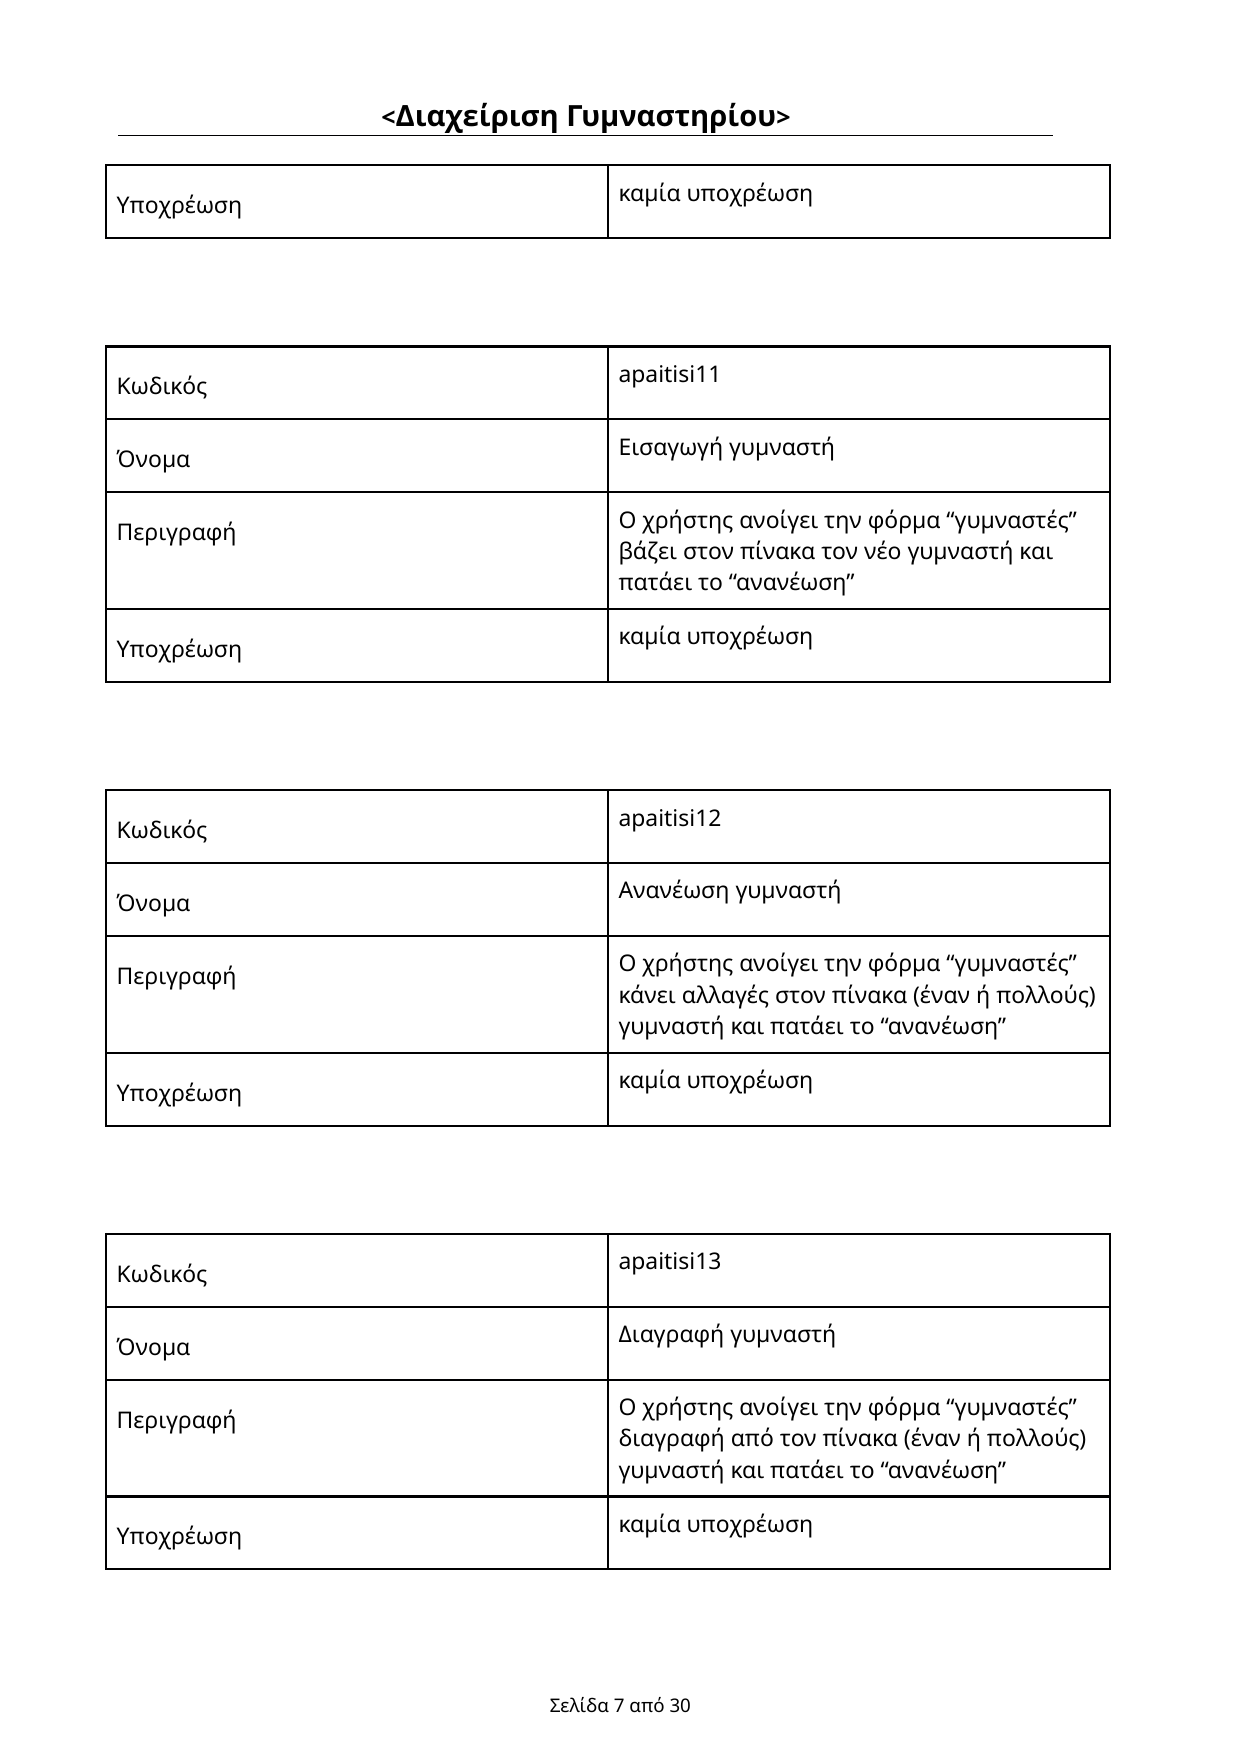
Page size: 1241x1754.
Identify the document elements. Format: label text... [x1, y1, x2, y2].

table_cell Εισαγωγή γυμναστή [609, 420, 1109, 491]
table_header Κωδικός [107, 791, 607, 862]
table_cell Υποχρέωση [107, 610, 607, 681]
table_cell καμία υποχρέωση [609, 1054, 1109, 1124]
table_header Κωδικός [107, 348, 607, 418]
table_cell καμία υποχρέωση [609, 166, 1109, 237]
table_cell Περιγραφή [107, 1381, 607, 1495]
table_cell Ανανέωση γυμναστή [609, 864, 1109, 935]
table_cell Υποχρέωση [107, 1498, 607, 1568]
table_cell Υποχρέωση [107, 1054, 607, 1124]
table_cell Περιγραφή [107, 937, 607, 1052]
table_header apaitisi11 [609, 348, 1109, 418]
table_cell Ο χρήστης ανοίγει την φόρμα “γυμναστές” διαγραφή από τον πίνακα (έναν ή πολλούς) γυμναστή και πατάει το “ανανέωση” [609, 1381, 1109, 1495]
table_cell Περιγραφή [107, 493, 607, 608]
table_cell Όνομα [107, 864, 607, 935]
table_cell καμία υποχρέωση [609, 610, 1109, 681]
table_cell Υποχρέωση [107, 166, 607, 237]
table_header apaitisi13 [609, 1235, 1109, 1306]
table_header Κωδικός [107, 1235, 607, 1306]
table_cell καμία υποχρέωση [609, 1498, 1109, 1568]
table_header apaitisi12 [609, 791, 1109, 862]
table_cell Όνομα [107, 420, 607, 491]
table_cell Ο χρήστης ανοίγει την φόρμα “γυμναστές” βάζει στον πίνακα τον νέο γυμναστή και πατάει το “ανανέωση” [609, 493, 1109, 608]
table_cell Ο χρήστης ανοίγει την φόρμα “γυμναστές” κάνει αλλαγές στον πίνακα (έναν ή πολλούς) γυμναστή και πατάει το “ανανέωση” [609, 937, 1109, 1052]
table_cell Διαγραφή γυμναστή [609, 1308, 1109, 1379]
table_cell Όνομα [107, 1308, 607, 1379]
